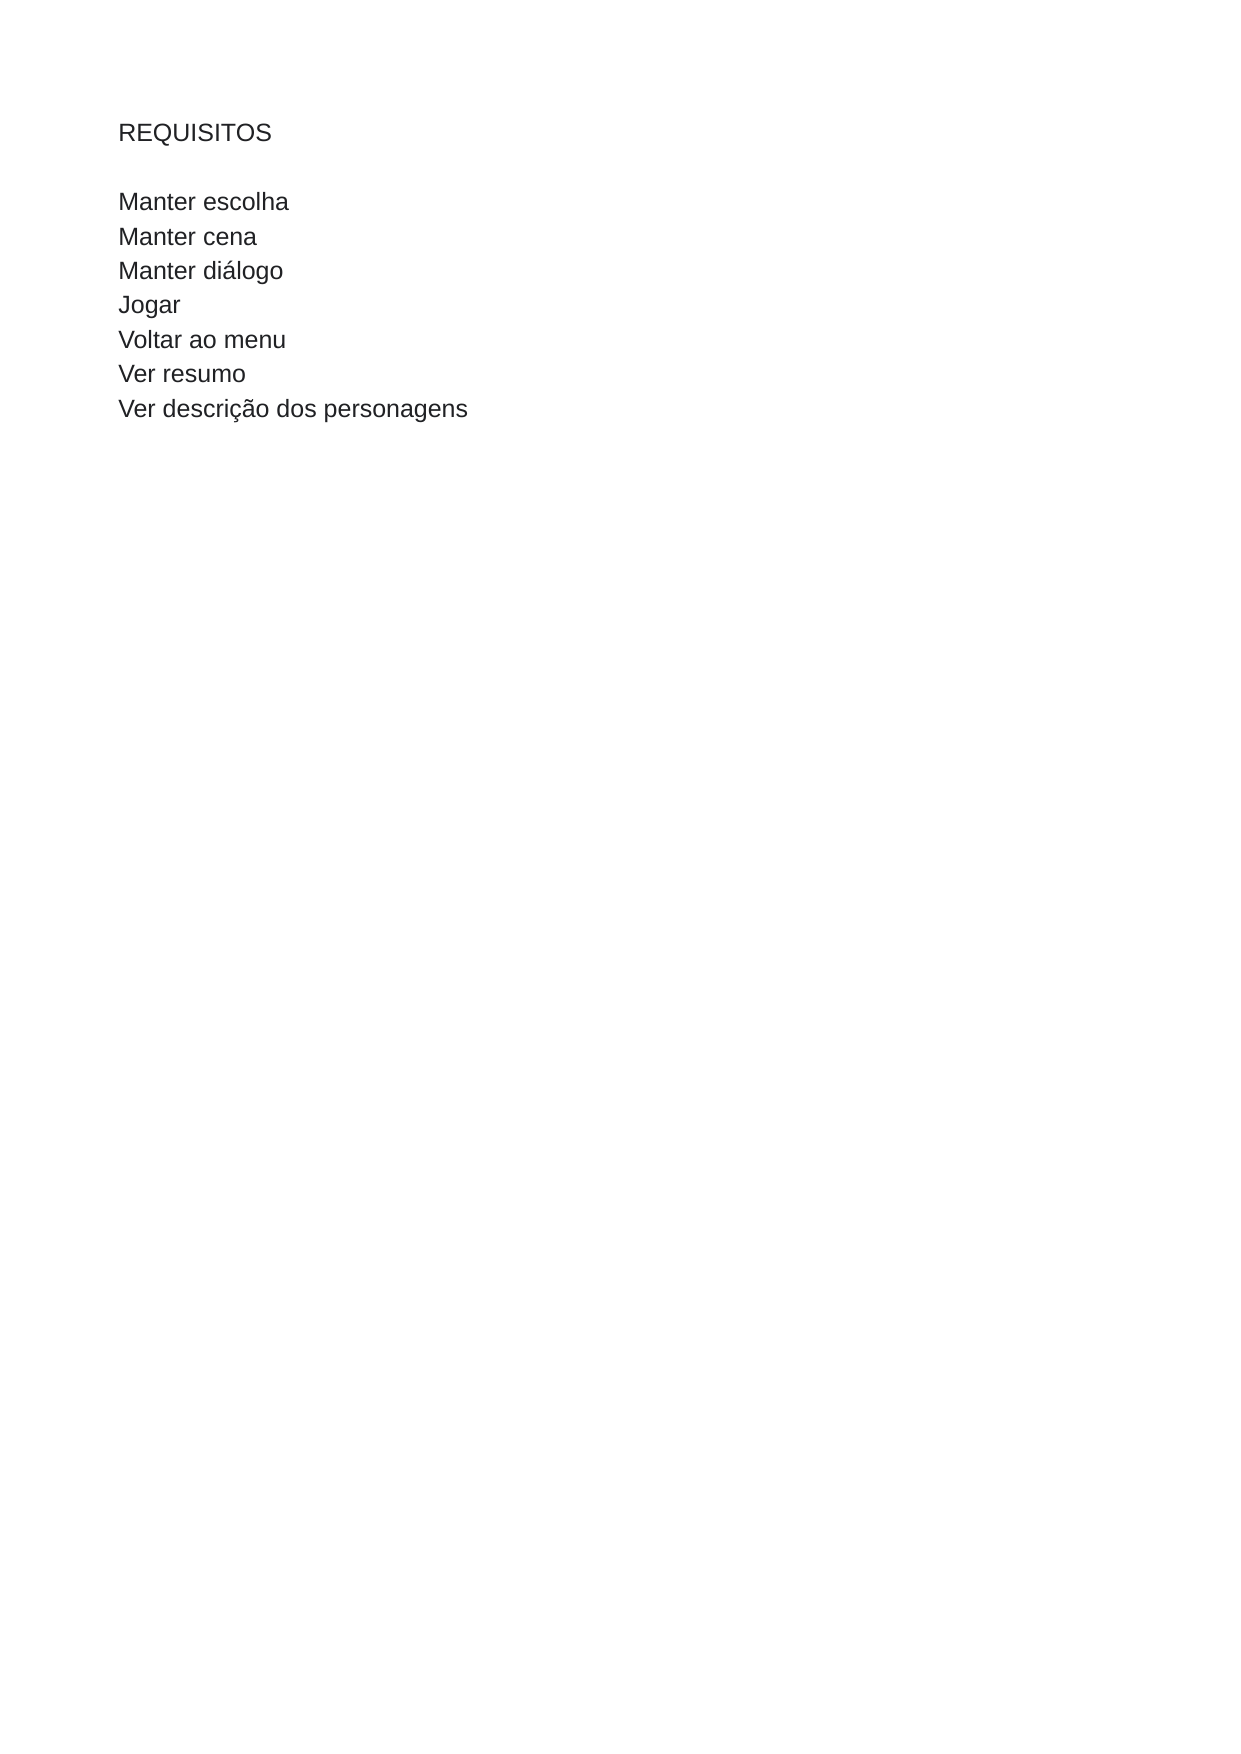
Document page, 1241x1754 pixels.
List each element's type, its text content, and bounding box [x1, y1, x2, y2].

text Ver resumo [118, 359, 1122, 388]
text Manter cena [118, 222, 1122, 250]
text Voltar ao menu [118, 325, 1122, 354]
text Manter diálogo [118, 256, 1122, 285]
text Jogar [118, 291, 1122, 319]
text REQUISITOS [118, 118, 1122, 147]
text Ver descrição dos personagens [118, 394, 1122, 423]
text Manter escolha [118, 187, 1122, 216]
